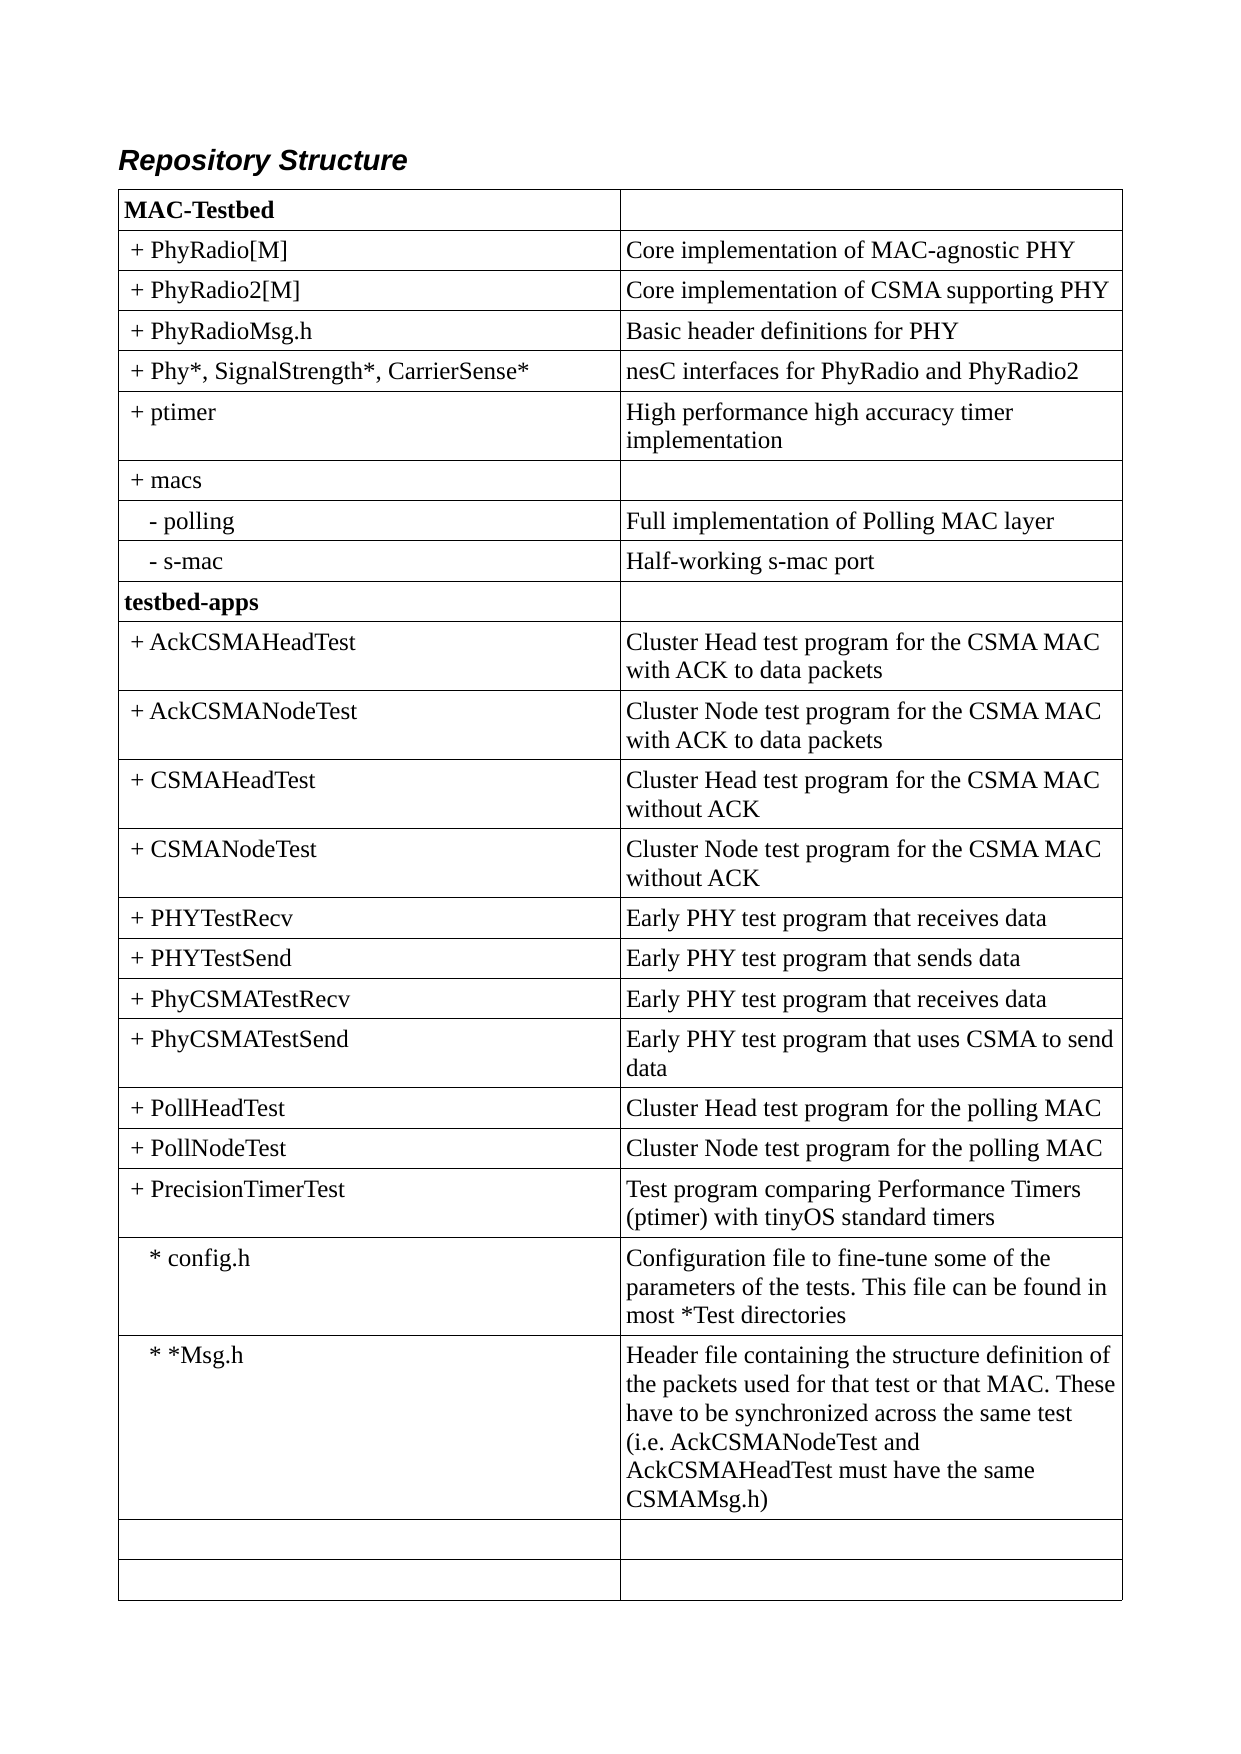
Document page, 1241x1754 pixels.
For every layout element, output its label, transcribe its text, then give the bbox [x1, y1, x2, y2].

table_cell Cluster Node test program for the CSMA MAC with ACK to data packets [621, 691, 1122, 759]
table_cell Basic header definitions for PHY [621, 311, 1122, 350]
table_cell Header file containing the structure definition of the packets used for that test or that MAC. These have to be synchronized across the same test (i.e. AckCSMANodeTest and AckCSMAHeadTest must have the same CSMAMsg.h) [621, 1336, 1122, 1519]
table_cell High performance high accuracy timer implementation [621, 392, 1122, 460]
subtitle Repository Structure [118, 143, 1122, 177]
table_header [621, 190, 1122, 229]
table_cell + ptimer [119, 392, 620, 460]
table_cell Cluster Head test program for the polling MAC [621, 1088, 1122, 1128]
table_cell Early PHY test program that uses CSMA to send data [621, 1019, 1122, 1087]
table_header MAC-Testbed [119, 190, 620, 229]
table_cell [621, 1560, 1122, 1599]
table_cell + PHYTestRecv [119, 898, 620, 938]
table_cell Core implementation of MAC-agnostic PHY [621, 231, 1122, 270]
table_cell + AckCSMANodeTest [119, 691, 620, 759]
table_cell Cluster Node test program for the polling MAC [621, 1129, 1122, 1168]
table_cell nesC interfaces for PhyRadio and PhyRadio2 [621, 351, 1122, 391]
table_cell [621, 461, 1122, 500]
table_cell [119, 1520, 620, 1559]
table_cell [621, 582, 1122, 621]
table_cell Core implementation of CSMA supporting PHY [621, 271, 1122, 310]
table_cell [621, 1520, 1122, 1559]
table_cell + PollHeadTest [119, 1088, 620, 1128]
table_cell Half-working s-mac port [621, 541, 1122, 581]
table_cell + CSMANodeTest [119, 829, 620, 897]
table_cell + PrecisionTimerTest [119, 1169, 620, 1237]
table_cell Early PHY test program that receives data [621, 898, 1122, 938]
table_cell + PhyRadioMsg.h [119, 311, 620, 350]
table_cell Configuration file to fine-tune some of the parameters of the tests. This file can be found in most *Test directories [621, 1238, 1122, 1335]
table_cell Early PHY test program that receives data [621, 979, 1122, 1018]
table_cell + PHYTestSend [119, 939, 620, 978]
table_cell * config.h [119, 1238, 620, 1335]
table_cell testbed-apps [119, 582, 620, 621]
table_cell Test program comparing Performance Timers (ptimer) with tinyOS standard timers [621, 1169, 1122, 1237]
table_cell + PhyRadio[M] [119, 231, 620, 270]
table_cell - s-mac [119, 541, 620, 581]
table_cell + macs [119, 461, 620, 500]
table_cell + PollNodeTest [119, 1129, 620, 1168]
table_cell + CSMAHeadTest [119, 760, 620, 828]
table_cell [119, 1560, 620, 1599]
table_cell + PhyRadio2[M] [119, 271, 620, 310]
table_cell Cluster Head test program for the CSMA MAC without ACK [621, 760, 1122, 828]
table_cell * *Msg.h [119, 1336, 620, 1519]
table_cell + PhyCSMATestRecv [119, 979, 620, 1018]
table_cell Full implementation of Polling MAC layer [621, 501, 1122, 540]
table_cell - polling [119, 501, 620, 540]
table_cell + AckCSMAHeadTest [119, 622, 620, 690]
table_cell + Phy*, SignalStrength*, CarrierSense* [119, 351, 620, 391]
table_cell Cluster Node test program for the CSMA MAC without ACK [621, 829, 1122, 897]
table_cell Cluster Head test program for the CSMA MAC with ACK to data packets [621, 622, 1122, 690]
table_cell Early PHY test program that sends data [621, 939, 1122, 978]
table_cell + PhyCSMATestSend [119, 1019, 620, 1087]
